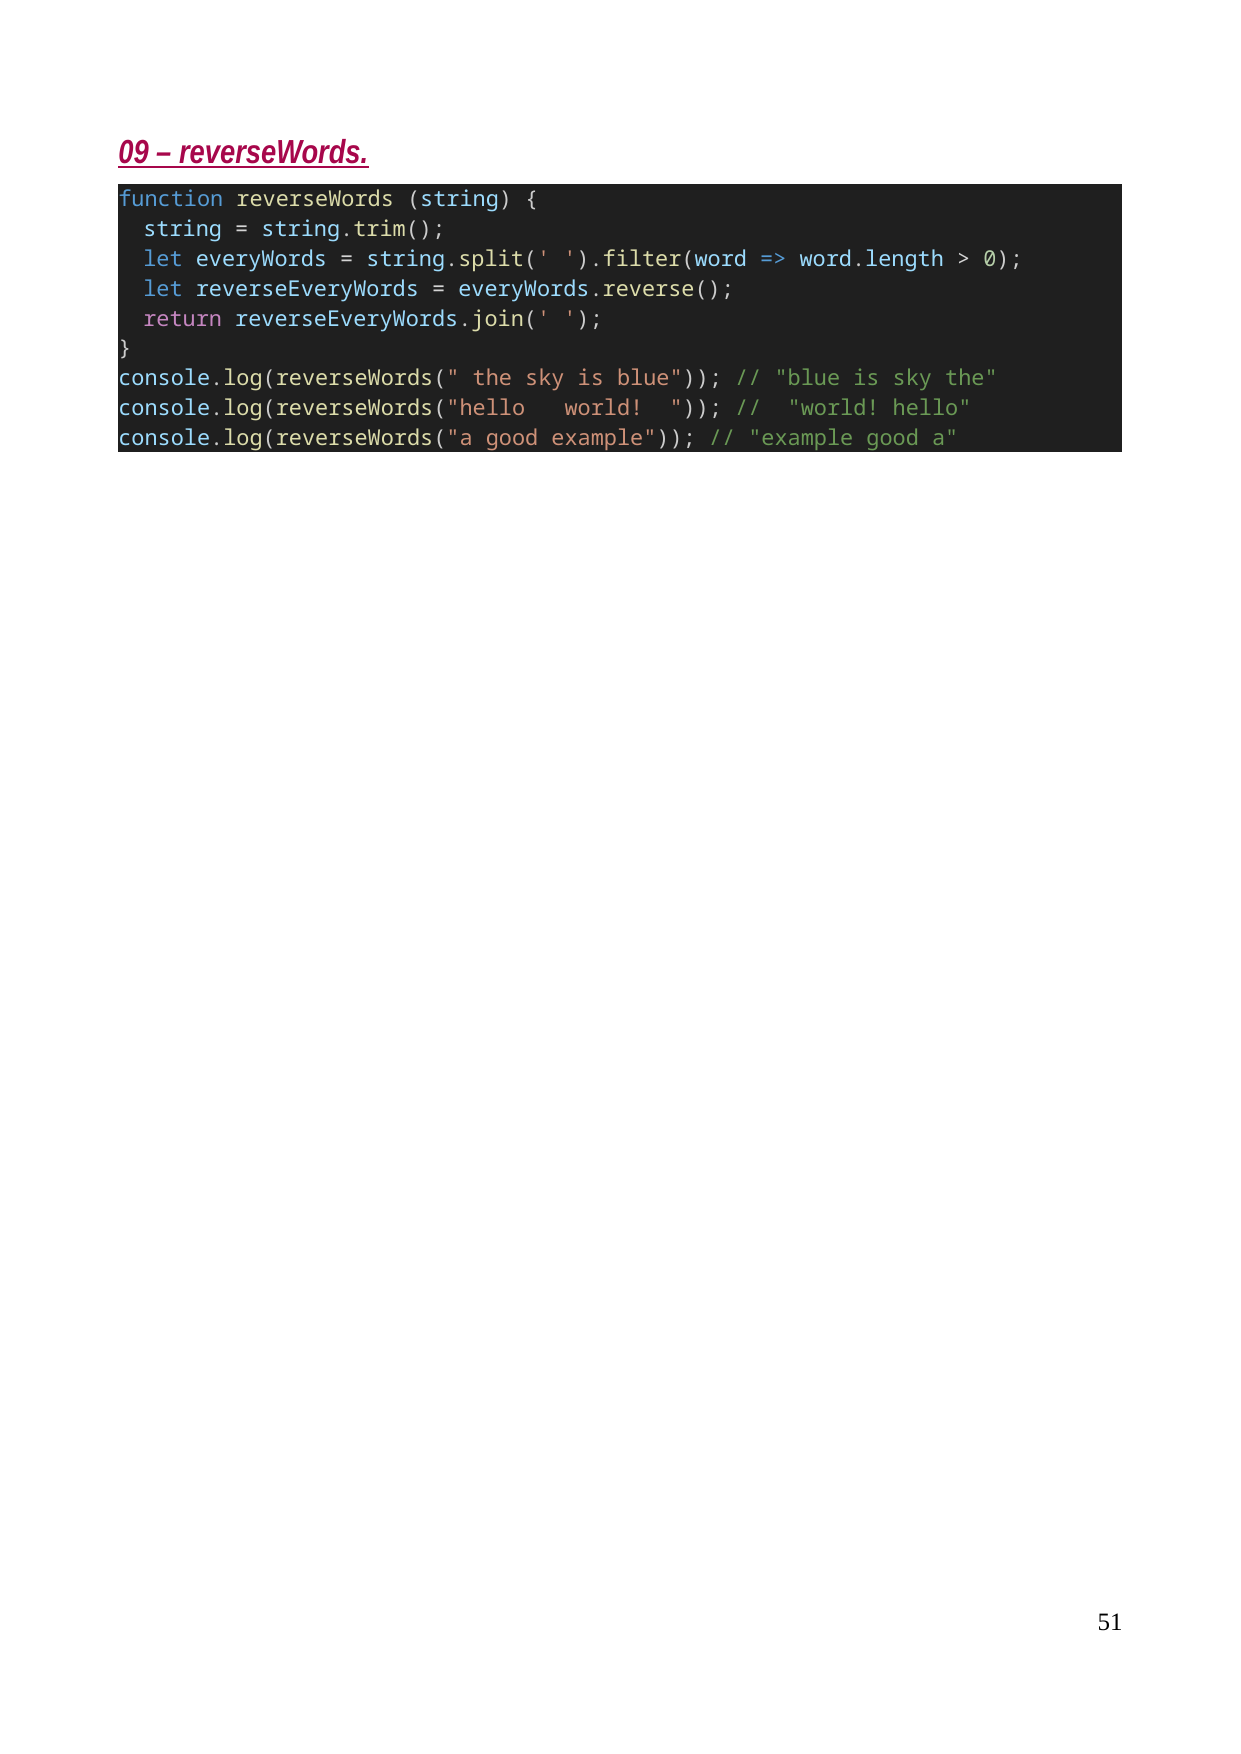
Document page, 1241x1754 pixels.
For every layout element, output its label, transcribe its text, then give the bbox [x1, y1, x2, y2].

table_header function reverseWords (string) { string = string.trim(); let everyWords = string.split(' ').filter(word => word.length > 0); let reverseEveryWords = everyWords.reverse(); return reverseEveryWords.join(' '); } console.log(reverseWords(" the sky is blue")); // "blue is sky the" console.log(reverseWords("hello world! ")); // "world! hello" console.log(reverseWords("a good example")); // "example good a" [118, 184, 1122, 452]
subtitle 09 – reverseWords. [118, 133, 1122, 171]
